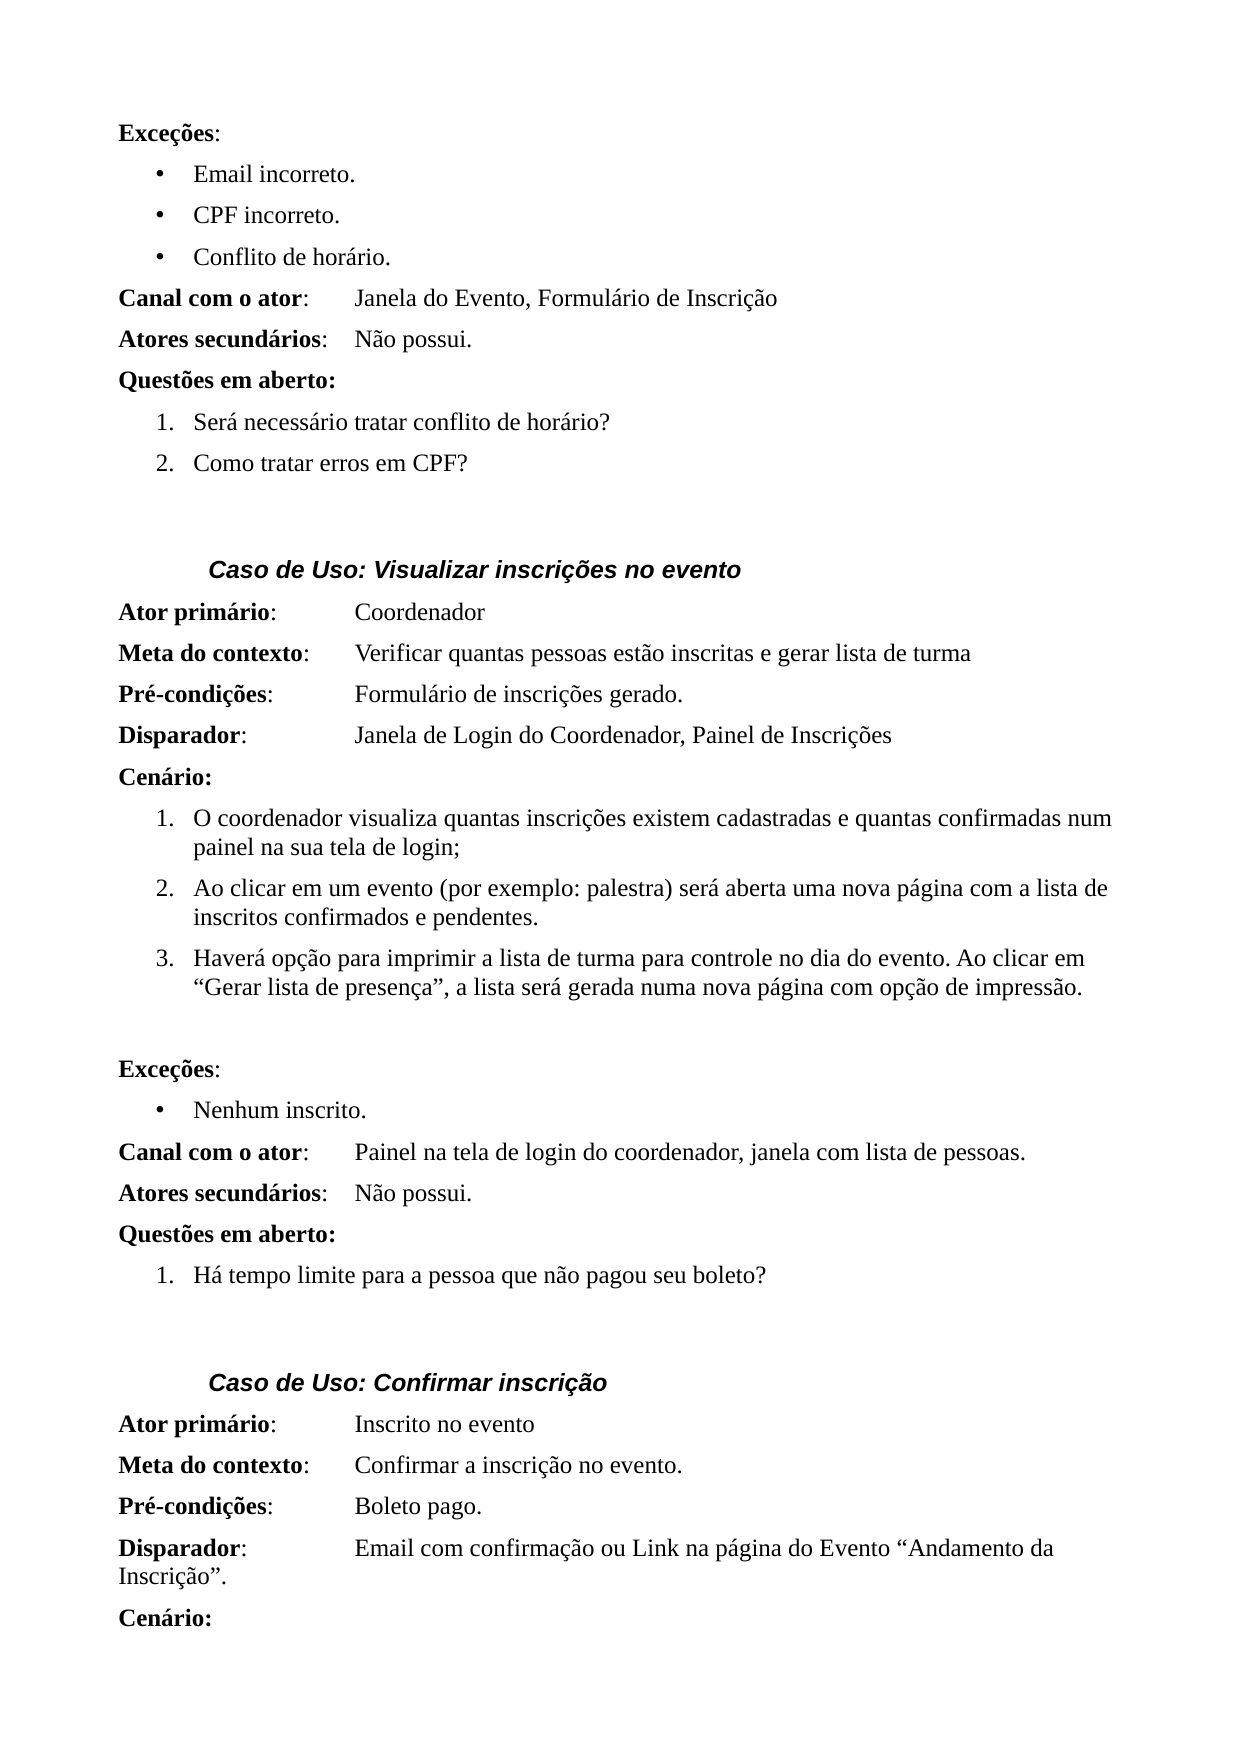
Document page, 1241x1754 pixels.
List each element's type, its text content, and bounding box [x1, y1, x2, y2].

list Há tempo limite para a pessoa que não pagou seu boleto? [156, 1260, 1122, 1289]
text Questões em aberto: [118, 1219, 1122, 1248]
list Nenhum inscrito. [156, 1095, 1122, 1124]
text Pré-condições: Formulário de inscrições gerado. [118, 679, 1122, 708]
list Conflito de horário. [156, 242, 1122, 271]
text Pré-condições: Boleto pago. [118, 1491, 1122, 1520]
text Ator primário: Inscrito no evento [118, 1409, 1122, 1438]
text Meta do contexto: Verificar quantas pessoas estão inscritas e gerar lista de turma [118, 638, 1122, 667]
text Questões em aberto: [118, 366, 1122, 394]
text Cenário: [118, 762, 1122, 790]
list O coordenador visualiza quantas inscrições existem cadastradas e quantas confirmadas num painel na sua tela de login; [156, 803, 1122, 860]
text Meta do contexto: Confirmar a inscrição no evento. [118, 1450, 1122, 1479]
list CPF incorreto. [156, 201, 1122, 229]
list Email incorreto. [156, 159, 1122, 188]
text Ator primário: Coordenador [118, 597, 1122, 625]
text Canal com o ator: Janela do Evento, Formulário de Inscrição [118, 283, 1122, 312]
text Cenário: [118, 1603, 1122, 1631]
list Será necessário tratar conflito de horário? [156, 407, 1122, 436]
list Haverá opção para imprimir a lista de turma para controle no dia do evento. Ao clicar em “Gerar lista de presença”, a lista será gerada numa nova página com opção de impressão. [156, 943, 1122, 1000]
subtitle Caso de Uso: Visualizar inscrições no evento [118, 556, 1122, 584]
list Como tratar erros em CPF? [156, 448, 1122, 477]
text Atores secundários: Não possui. [118, 1178, 1122, 1207]
text Exceções: [118, 118, 1122, 147]
text Disparador: Janela de Login do Coordenador, Painel de Inscrições [118, 720, 1122, 749]
list Ao clicar em um evento (por exemplo: palestra) será aberta uma nova página com a lista de inscritos confirmados e pendentes. [156, 873, 1122, 930]
subtitle Caso de Uso: Confirmar inscrição [118, 1368, 1122, 1396]
text Disparador: Email com confirmação ou Link na página do Evento “Andamento da Inscrição”. [118, 1533, 1122, 1590]
text Canal com o ator: Painel na tela de login do coordenador, janela com lista de pessoas. [118, 1137, 1122, 1165]
text Exceções: [118, 1054, 1122, 1083]
text Atores secundários: Não possui. [118, 324, 1122, 353]
